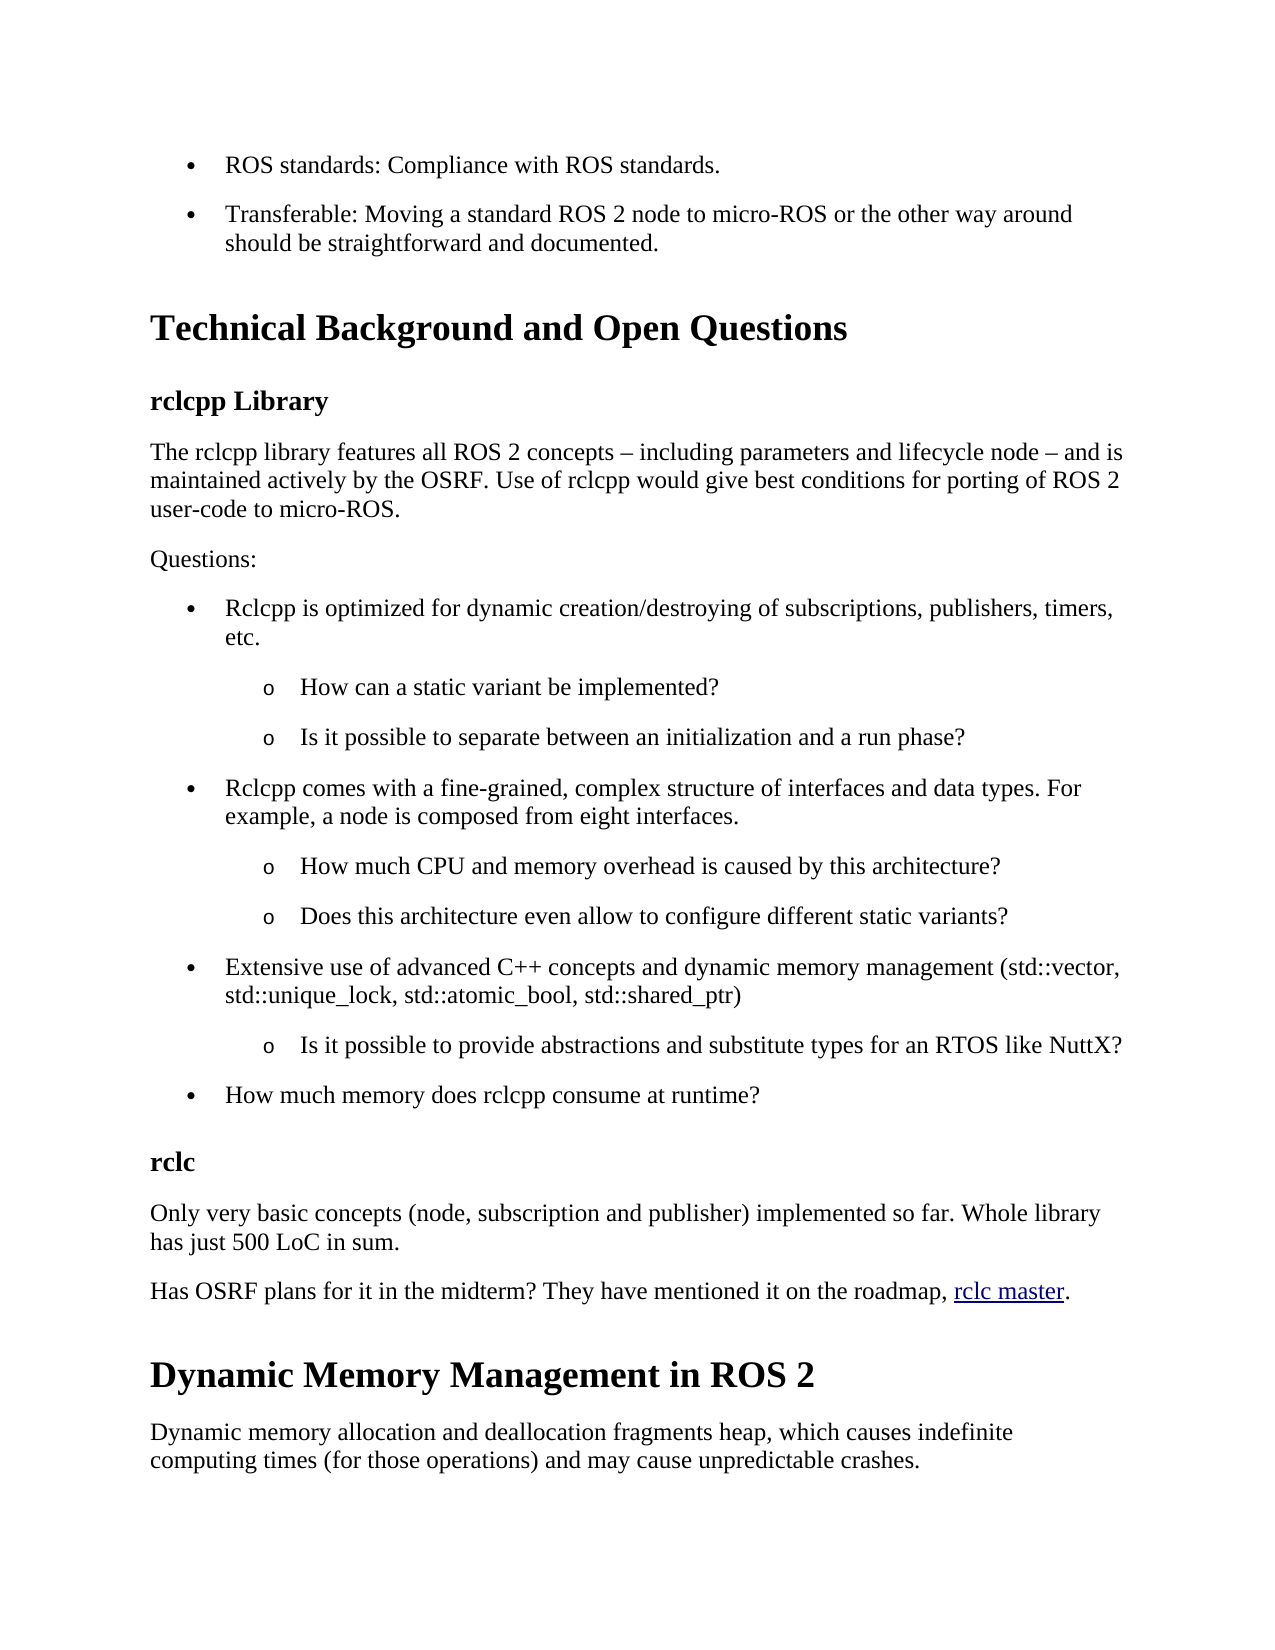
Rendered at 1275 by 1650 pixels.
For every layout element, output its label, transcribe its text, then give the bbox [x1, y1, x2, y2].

subtitle Dynamic Memory Management in ROS 2 [150, 1353, 1125, 1396]
list How can a static variant be implemented? [262, 672, 1125, 701]
list Transferable: Moving a standard ROS 2 node to micro-ROS or the other way around should be straightforward and documented. [187, 199, 1125, 257]
list Extensive use of advanced C++ concepts and dynamic memory management (std::vector, std::unique_lock, std::atomic_bool, std::shared_ptr) [187, 952, 1125, 1009]
list Rclcpp is optimized for dynamic creation/destroying of subscriptions, publishers, timers, etc. [187, 593, 1125, 651]
subtitle rclc [150, 1145, 1125, 1177]
list How much memory does rclcpp consume at runtime? [187, 1081, 1125, 1109]
subtitle rclcpp Library [150, 383, 1125, 416]
text Has OSRF plans for it in the midterm? They have mentioned it on the roadmap, rclc master. [150, 1276, 1125, 1305]
text The rclcpp library features all ROS 2 concepts – including parameters and lifecycle node – and is maintained actively by the OSRF. Use of rclcpp would give best conditions for porting of ROS 2 user-code to micro-ROS. [150, 437, 1125, 523]
text Questions: [150, 544, 1125, 573]
list Is it possible to separate between an initialization and a run phase? [262, 722, 1125, 752]
list Is it possible to provide abstractions and substitute types for an RTOS like NuttX? [262, 1030, 1125, 1060]
list ROS standards: Compliance with ROS standards. [187, 150, 1125, 179]
list How much CPU and memory overhead is caused by this architecture? [262, 851, 1125, 881]
list Rclcpp comes with a fine-grained, complex structure of interfaces and data types. For example, a node is composed from eight interfaces. [187, 773, 1125, 830]
text Dynamic memory allocation and deallocation fragments heap, which causes indefinite computing times (for those operations) and may cause unpredictable crashes. [150, 1417, 1125, 1474]
list Does this architecture even allow to configure different static variants? [262, 901, 1125, 931]
text Only very basic concepts (node, subscription and publisher) implemented so far. Whole library has just 500 LoC in sum. [150, 1198, 1125, 1255]
subtitle Technical Background and Open Questions [150, 305, 1125, 348]
